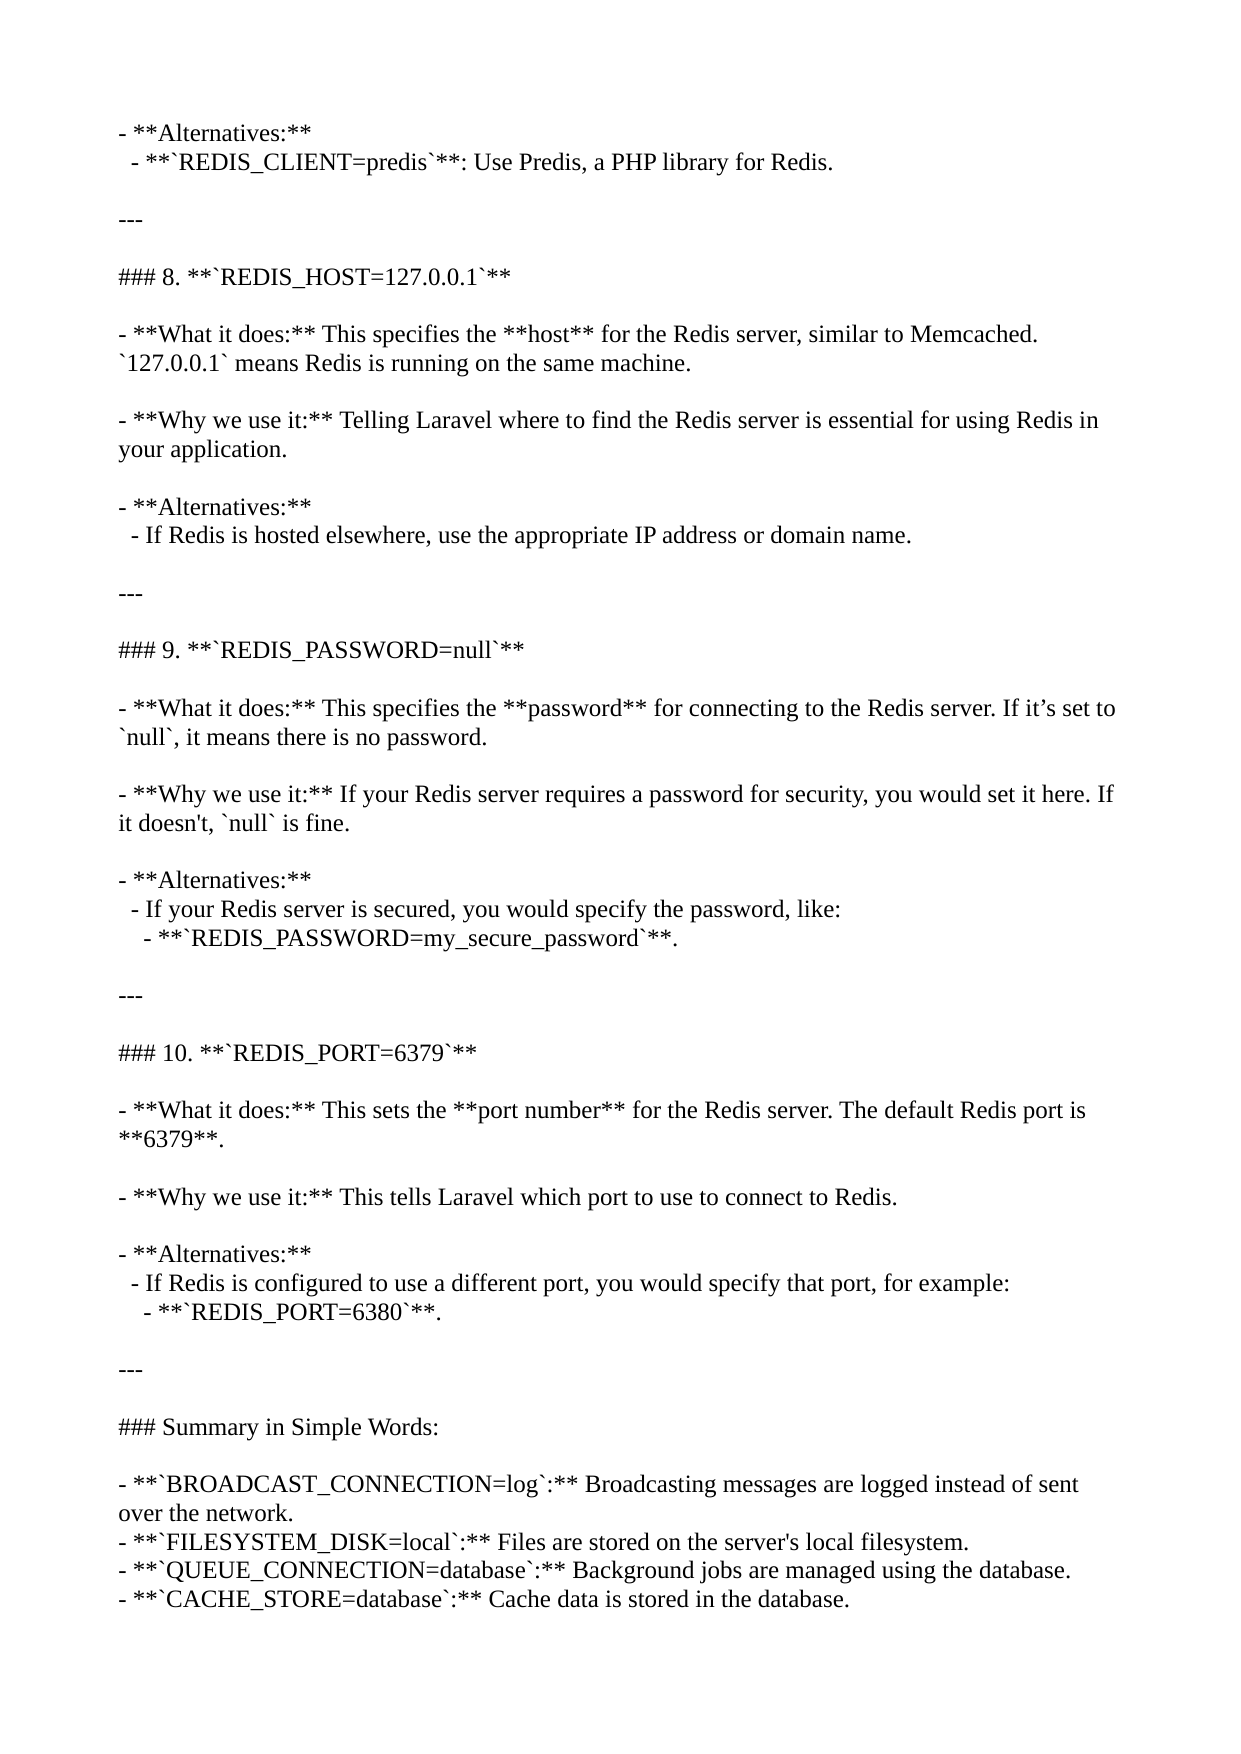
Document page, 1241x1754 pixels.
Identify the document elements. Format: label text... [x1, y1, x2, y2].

text - **Why we use it:** If your Redis server requires a password for security, you would set it here. If it doesn't, `null` is fine. [118, 779, 1122, 837]
text ### 10. **`REDIS_PORT=6379`** [118, 1038, 1122, 1067]
text - **What it does:** This specifies the **password** for connecting to the Redis server. If it’s set to `null`, it means there is no password. [118, 693, 1122, 751]
text - If your Redis server is secured, you would specify the password, like: [118, 894, 1122, 923]
text - If Redis is hosted elsewhere, use the appropriate IP address or domain name. [118, 521, 1122, 549]
text - **What it does:** This specifies the **host** for the Redis server, similar to Memcached. `127.0.0.1` means Redis is running on the same machine. [118, 319, 1122, 377]
text --- [118, 981, 1122, 1009]
text - **Alternatives:** [118, 492, 1122, 521]
text ### 8. **`REDIS_HOST=127.0.0.1`** [118, 262, 1122, 291]
text --- [118, 1354, 1122, 1383]
text - **`REDIS_CLIENT=predis`**: Use Predis, a PHP library for Redis. [118, 147, 1122, 176]
text --- [118, 578, 1122, 607]
text ### 9. **`REDIS_PASSWORD=null`** [118, 636, 1122, 664]
text - **`FILESYSTEM_DISK=local`:** Files are stored on the server's local filesystem. [118, 1527, 1122, 1556]
text - If Redis is configured to use a different port, you would specify that port, for example: [118, 1268, 1122, 1297]
text - **`BROADCAST_CONNECTION=log`:** Broadcasting messages are logged instead of sent over the network. [118, 1469, 1122, 1527]
text - **`CACHE_STORE=database`:** Cache data is stored in the database. [118, 1584, 1122, 1613]
text ### Summary in Simple Words: [118, 1412, 1122, 1441]
text - **`QUEUE_CONNECTION=database`:** Background jobs are managed using the database. [118, 1556, 1122, 1584]
text - **Why we use it:** Telling Laravel where to find the Redis server is essential for using Redis in your application. [118, 406, 1122, 463]
text - **Alternatives:** [118, 866, 1122, 894]
text - **Alternatives:** [118, 1239, 1122, 1268]
text - **Why we use it:** This tells Laravel which port to use to connect to Redis. [118, 1182, 1122, 1211]
text - **What it does:** This sets the **port number** for the Redis server. The default Redis port is **6379**. [118, 1096, 1122, 1153]
text - **`REDIS_PORT=6380`**. [118, 1297, 1122, 1326]
text --- [118, 204, 1122, 233]
text - **`REDIS_PASSWORD=my_secure_password`**. [118, 923, 1122, 952]
text - **Alternatives:** [118, 118, 1122, 147]
